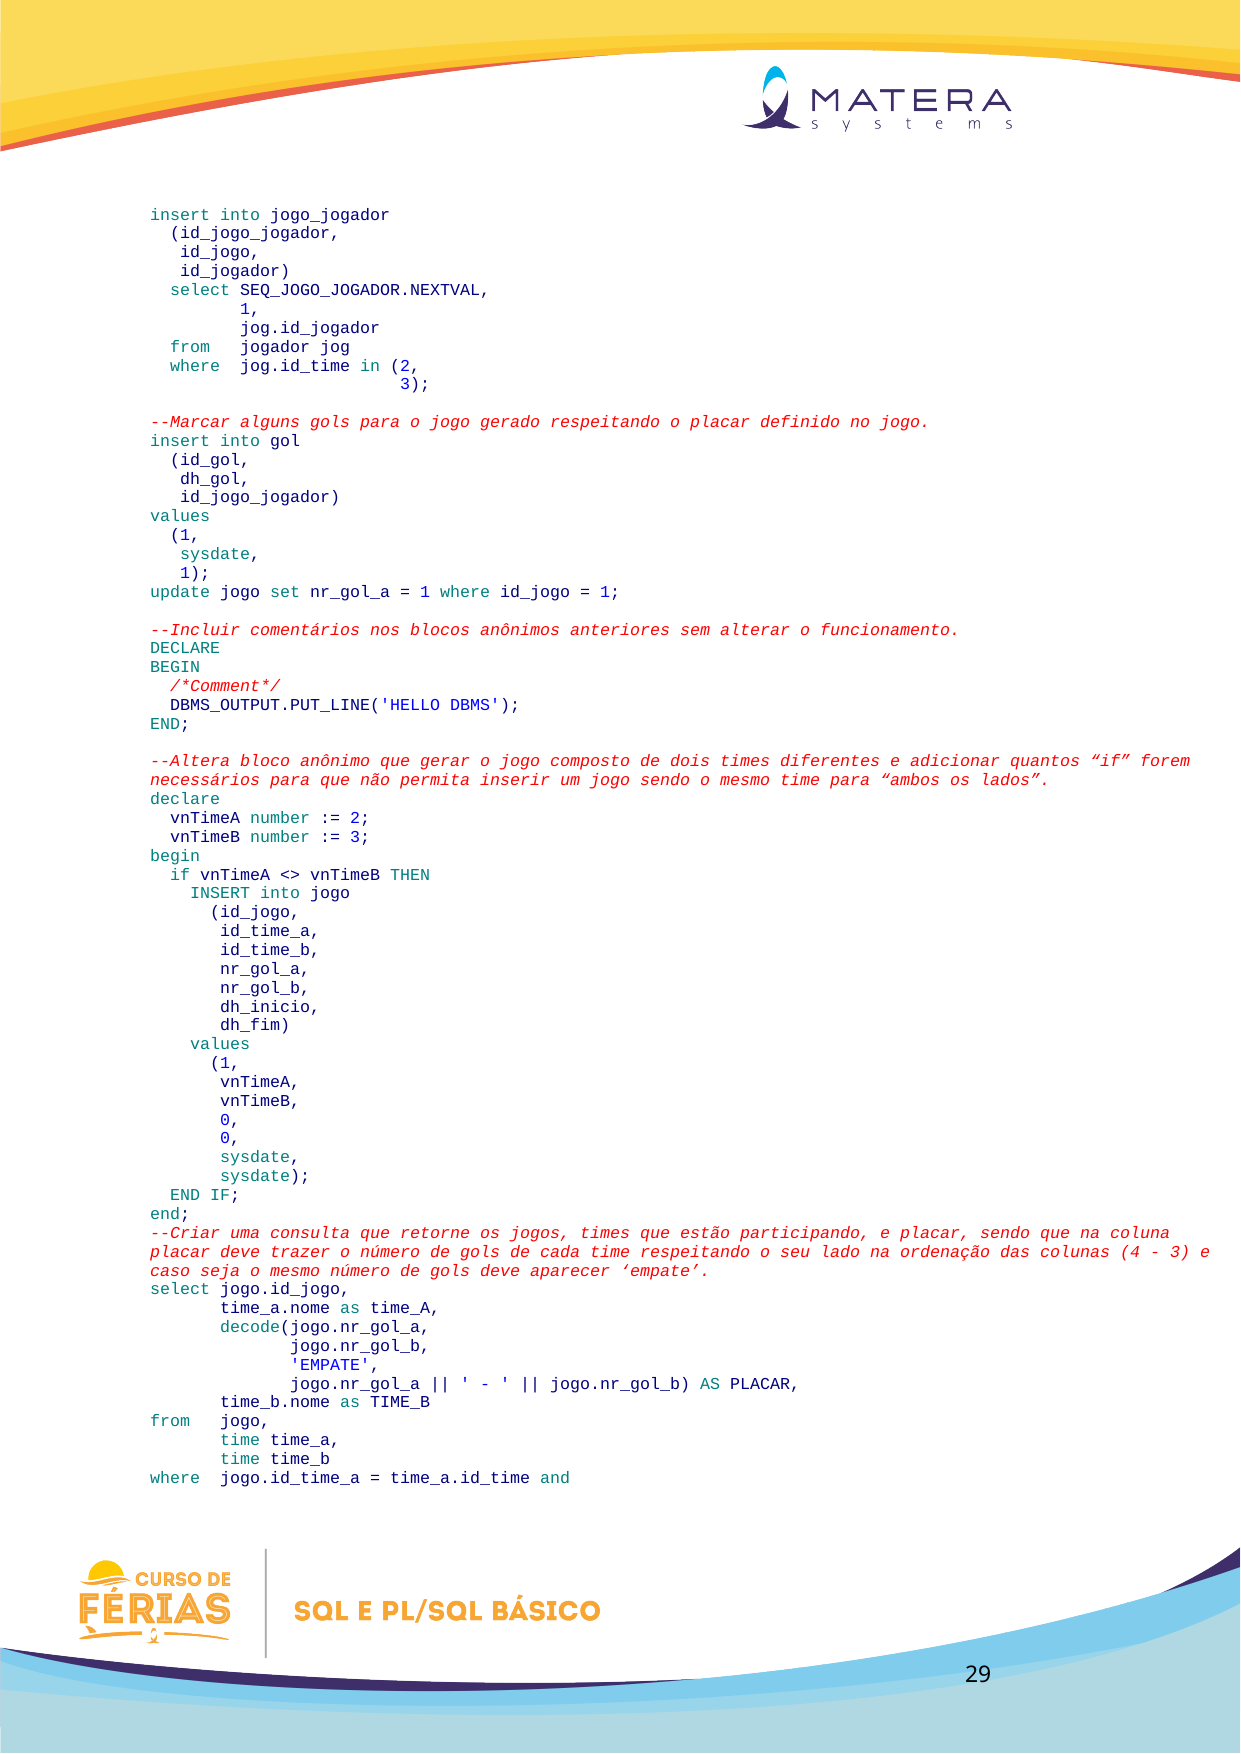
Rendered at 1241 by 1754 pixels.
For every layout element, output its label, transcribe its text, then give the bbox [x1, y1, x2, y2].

text (1, [150, 527, 1240, 546]
text id_jogador) [150, 263, 1240, 282]
text vnTimeA number := 2; [150, 809, 1240, 828]
text decode(jogo.nr_gol_a, [150, 1319, 1240, 1337]
text from jogador jog [150, 338, 1240, 357]
text insert into jogo_jogador [150, 206, 1240, 225]
text 1, [150, 301, 1240, 319]
text /*Comment*/ [150, 678, 1240, 696]
text END; [150, 715, 1240, 734]
text (id_gol, [150, 451, 1240, 470]
text DBMS_OUTPUT.PUT_LINE('HELLO DBMS'); [150, 696, 1240, 715]
text from jogo, [150, 1413, 1240, 1432]
text END IF; [150, 1187, 1240, 1206]
text time time_b [150, 1451, 1240, 1469]
text sysdate, [150, 1149, 1240, 1168]
text vnTimeA, [150, 1073, 1240, 1092]
text sysdate, [150, 546, 1240, 564]
text update jogo set nr_gol_a = 1 where id_jogo = 1; [150, 583, 1240, 602]
text end; [150, 1206, 1240, 1224]
text 3); [150, 376, 1240, 395]
text nr_gol_a, [150, 960, 1240, 979]
text where jog.id_time in (2, [150, 357, 1240, 376]
text jogo.nr_gol_a || ' - ' || jogo.nr_gol_b) AS PLACAR, [150, 1375, 1240, 1394]
text time_a.nome as time_A, [150, 1300, 1240, 1319]
text (id_jogo, [150, 904, 1240, 923]
text DECLARE [150, 640, 1240, 659]
text sysdate); [150, 1168, 1240, 1187]
text values [150, 508, 1240, 527]
text INSERT into jogo [150, 885, 1240, 904]
text 'EMPATE', [150, 1356, 1240, 1375]
text time time_a, [150, 1432, 1240, 1451]
text where jogo.id_time_a = time_a.id_time and [150, 1469, 1240, 1488]
text dh_inicio, [150, 998, 1240, 1017]
text nr_gol_b, [150, 979, 1240, 998]
text time_b.nome as TIME_B [150, 1394, 1240, 1413]
text vnTimeB number := 3; [150, 828, 1240, 847]
text --Criar uma consulta que retorne os jogos, times que estão participando, e placar, sendo que na coluna placar deve trazer o número de gols de cada time respeitando o seu lado na ordenação das colunas (4 - 3) e caso seja o mesmo número de gols deve aparecer ‘empate’. [150, 1224, 1240, 1281]
text jogo.nr_gol_b, [150, 1337, 1240, 1356]
text select SEQ_JOGO_JOGADOR.NEXTVAL, [150, 282, 1240, 301]
text id_time_a, [150, 923, 1240, 942]
text dh_gol, [150, 470, 1240, 489]
text --Marcar alguns gols para o jogo gerado respeitando o placar definido no jogo. [150, 414, 1240, 432]
text --Altera bloco anônimo que gerar o jogo composto de dois times diferentes e adicionar quantos “if” forem necessários para que não permita inserir um jogo sendo o mesmo time para “ambos os lados”. [150, 753, 1240, 791]
text (1, [150, 1055, 1240, 1073]
text insert into gol [150, 432, 1240, 451]
picture [0, 0, 1241, 1753]
text values [150, 1036, 1240, 1055]
text if vnTimeA <> vnTimeB THEN [150, 866, 1240, 885]
text id_time_b, [150, 942, 1240, 960]
text begin [150, 847, 1240, 866]
text (id_jogo_jogador, [150, 225, 1240, 244]
text id_jogo_jogador) [150, 489, 1240, 508]
text jog.id_jogador [150, 319, 1240, 338]
text 1); [150, 564, 1240, 583]
text BEGIN [150, 659, 1240, 678]
text 0, [150, 1130, 1240, 1149]
text 0, [150, 1111, 1240, 1130]
text dh_fim) [150, 1017, 1240, 1036]
text declare [150, 791, 1240, 809]
text select jogo.id_jogo, [150, 1281, 1240, 1300]
text id_jogo, [150, 244, 1240, 263]
text --Incluir comentários nos blocos anônimos anteriores sem alterar o funcionamento. [150, 621, 1240, 640]
text vnTimeB, [150, 1092, 1240, 1111]
